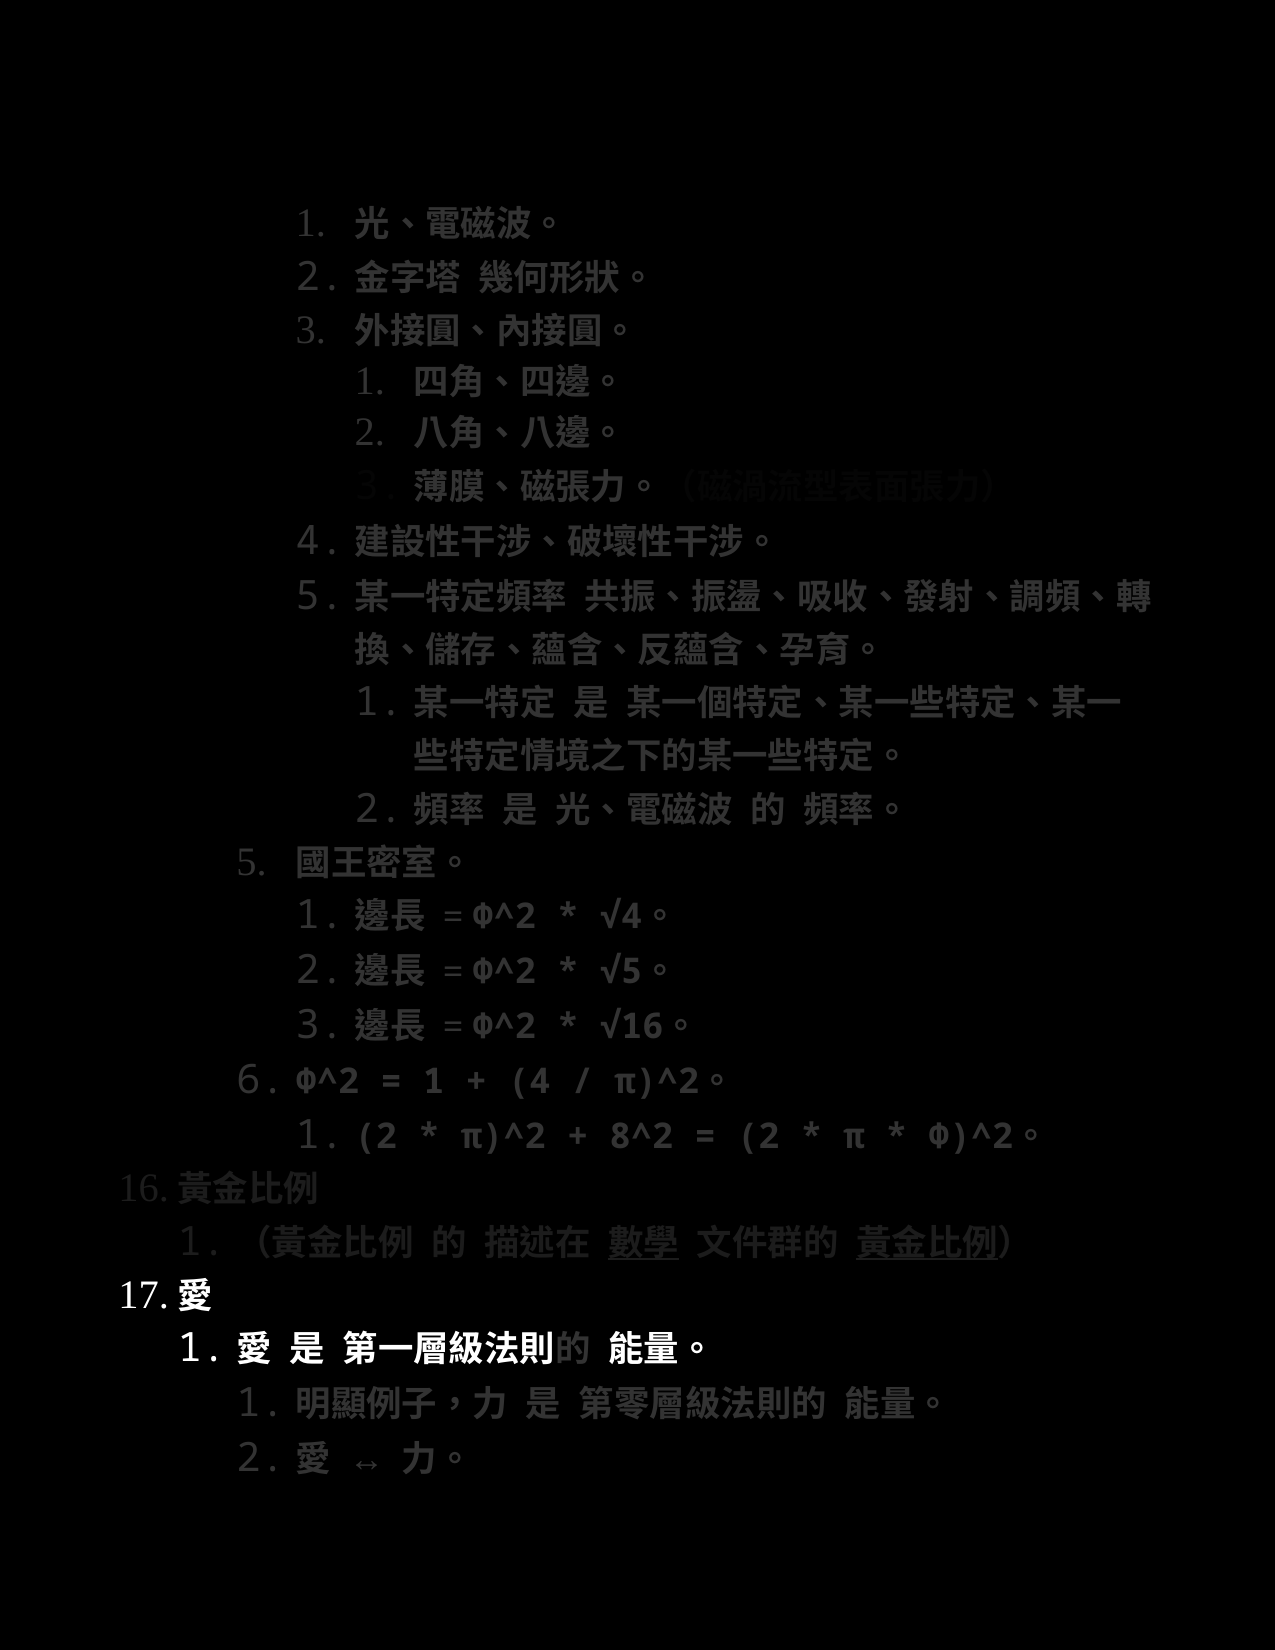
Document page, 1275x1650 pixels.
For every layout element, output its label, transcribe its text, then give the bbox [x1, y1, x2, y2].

list 愛 是 第一層級法則的 能量。 [177, 1318, 1157, 1373]
list 四角、四邊。 [354, 353, 1157, 405]
list 黃金比例 [118, 1161, 1157, 1212]
list 國王密室。 [236, 834, 1157, 885]
list （黃金比例 的 描述在 數學 文件群的 黃金比例） [177, 1212, 1157, 1267]
list 八角、八邊。 [354, 405, 1157, 456]
list 邊長 = Φ^2 * √4。 [295, 885, 1157, 940]
list 薄膜、磁張力。（磁渦流型表面張力） [354, 456, 1157, 511]
list (2 * π)^2 + 8^2 = (2 * π * Φ)^2。 [295, 1106, 1157, 1161]
list 金字塔 幾何形狀。 [295, 247, 1157, 302]
list 建設性干涉、破壞性干涉。 [295, 511, 1157, 566]
list 外接圓、內接圓。 [295, 302, 1157, 353]
list 明顯例子，力 是 第零層級法則的 能量。 [236, 1373, 1157, 1428]
list 頻率 是 光、電磁波 的 頻率。 [354, 779, 1157, 834]
list 愛 ↔ 力。 [236, 1428, 1157, 1484]
list 邊長 = Φ^2 * √5。 [295, 940, 1157, 995]
list 愛 [118, 1267, 1157, 1318]
list Φ^2 = 1 + (4 / π)^2。 [236, 1051, 1157, 1106]
list 某一特定 是 某一個特定、某一些特定、某一些特定情境之下的某一些特定。 [354, 672, 1157, 779]
list 光、電磁波。 [295, 196, 1157, 247]
list 某一特定頻率 共振、振盪、吸收、發射、調頻、轉換、儲存、蘊含、反蘊含、孕育。 [295, 566, 1157, 672]
list 邊長 = Φ^2 * √16。 [295, 995, 1157, 1051]
